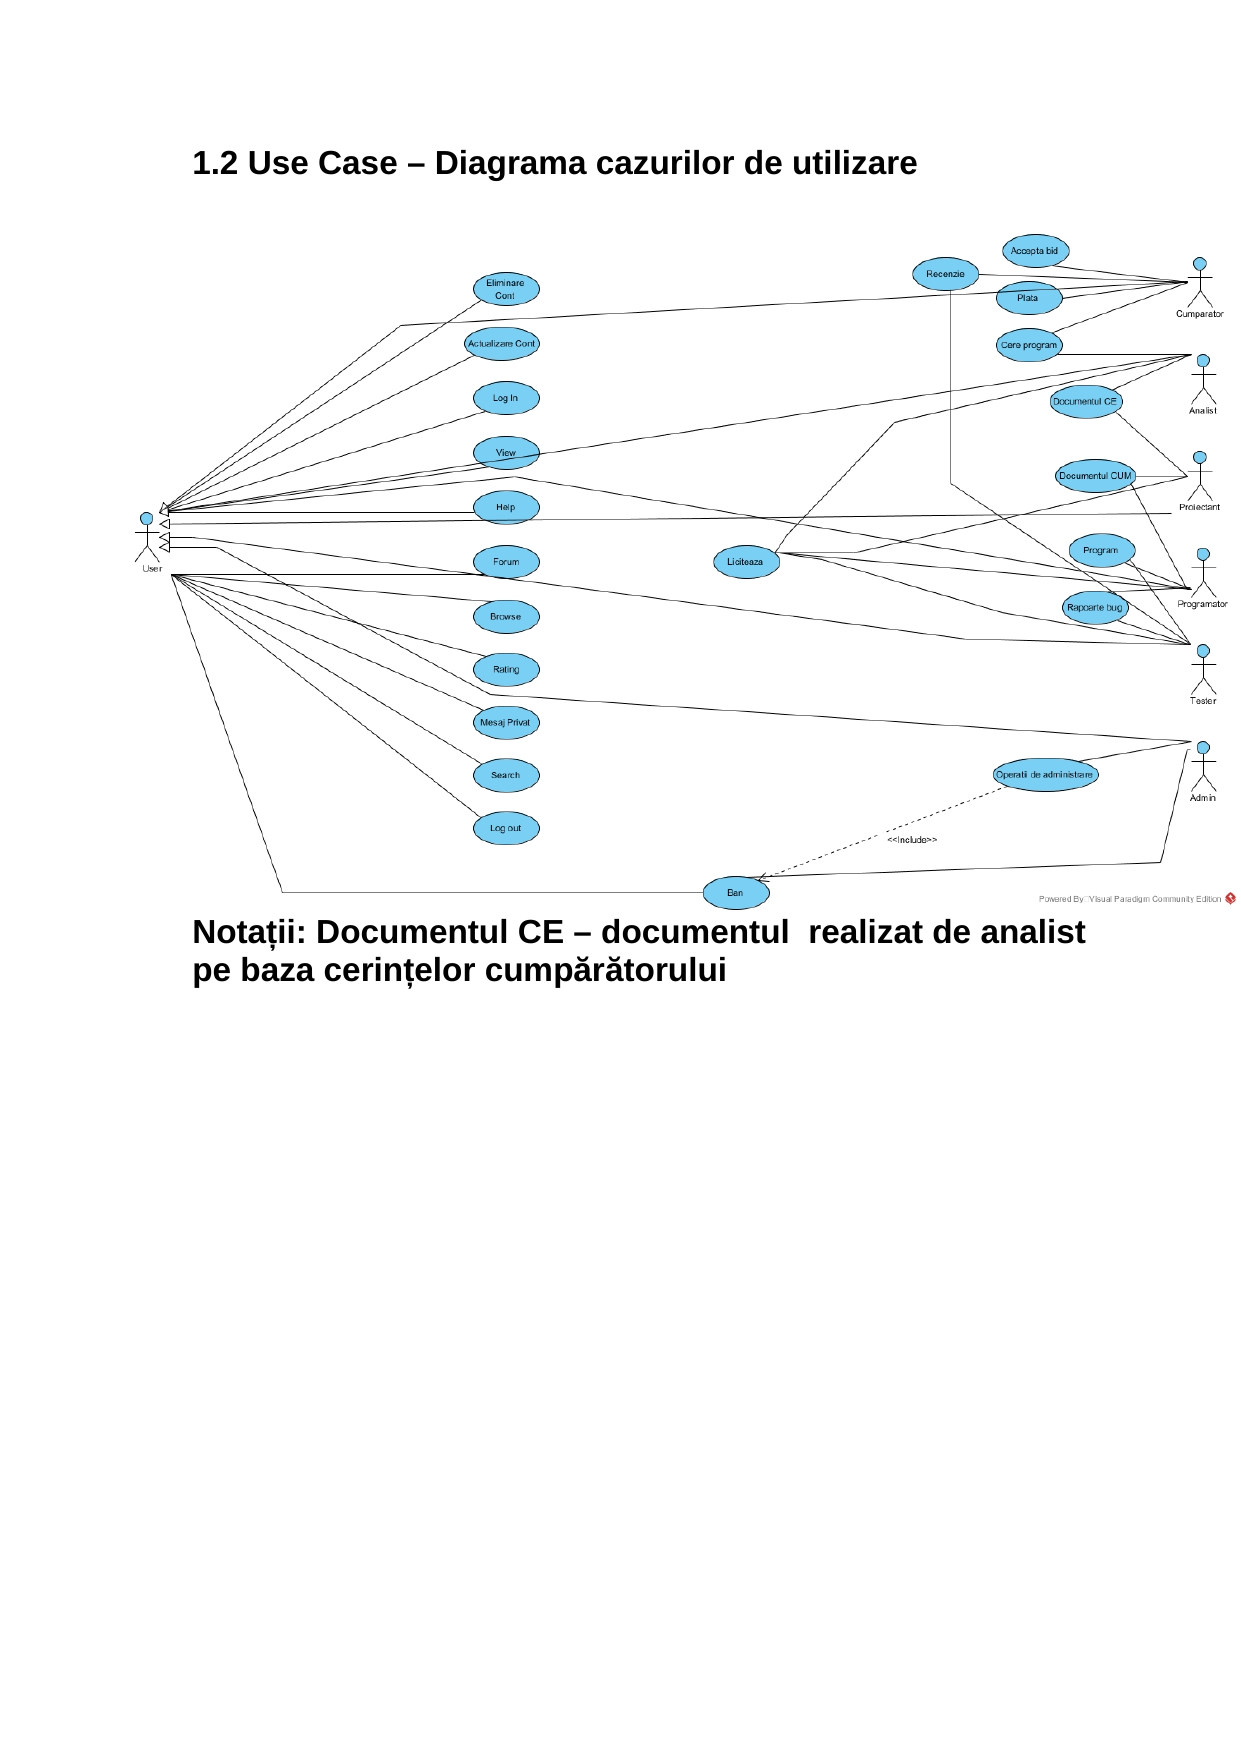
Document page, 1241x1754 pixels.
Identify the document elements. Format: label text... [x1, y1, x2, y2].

picture [134, 233, 1240, 912]
subtitle Notații: Documentul CE – documentul realizat de analist pe baza cerințelor cumpărătorului [192, 912, 1122, 989]
subtitle [192, 219, 1122, 233]
subtitle 1.2 Use Case – Diagrama cazurilor de utilizare [192, 143, 1122, 182]
